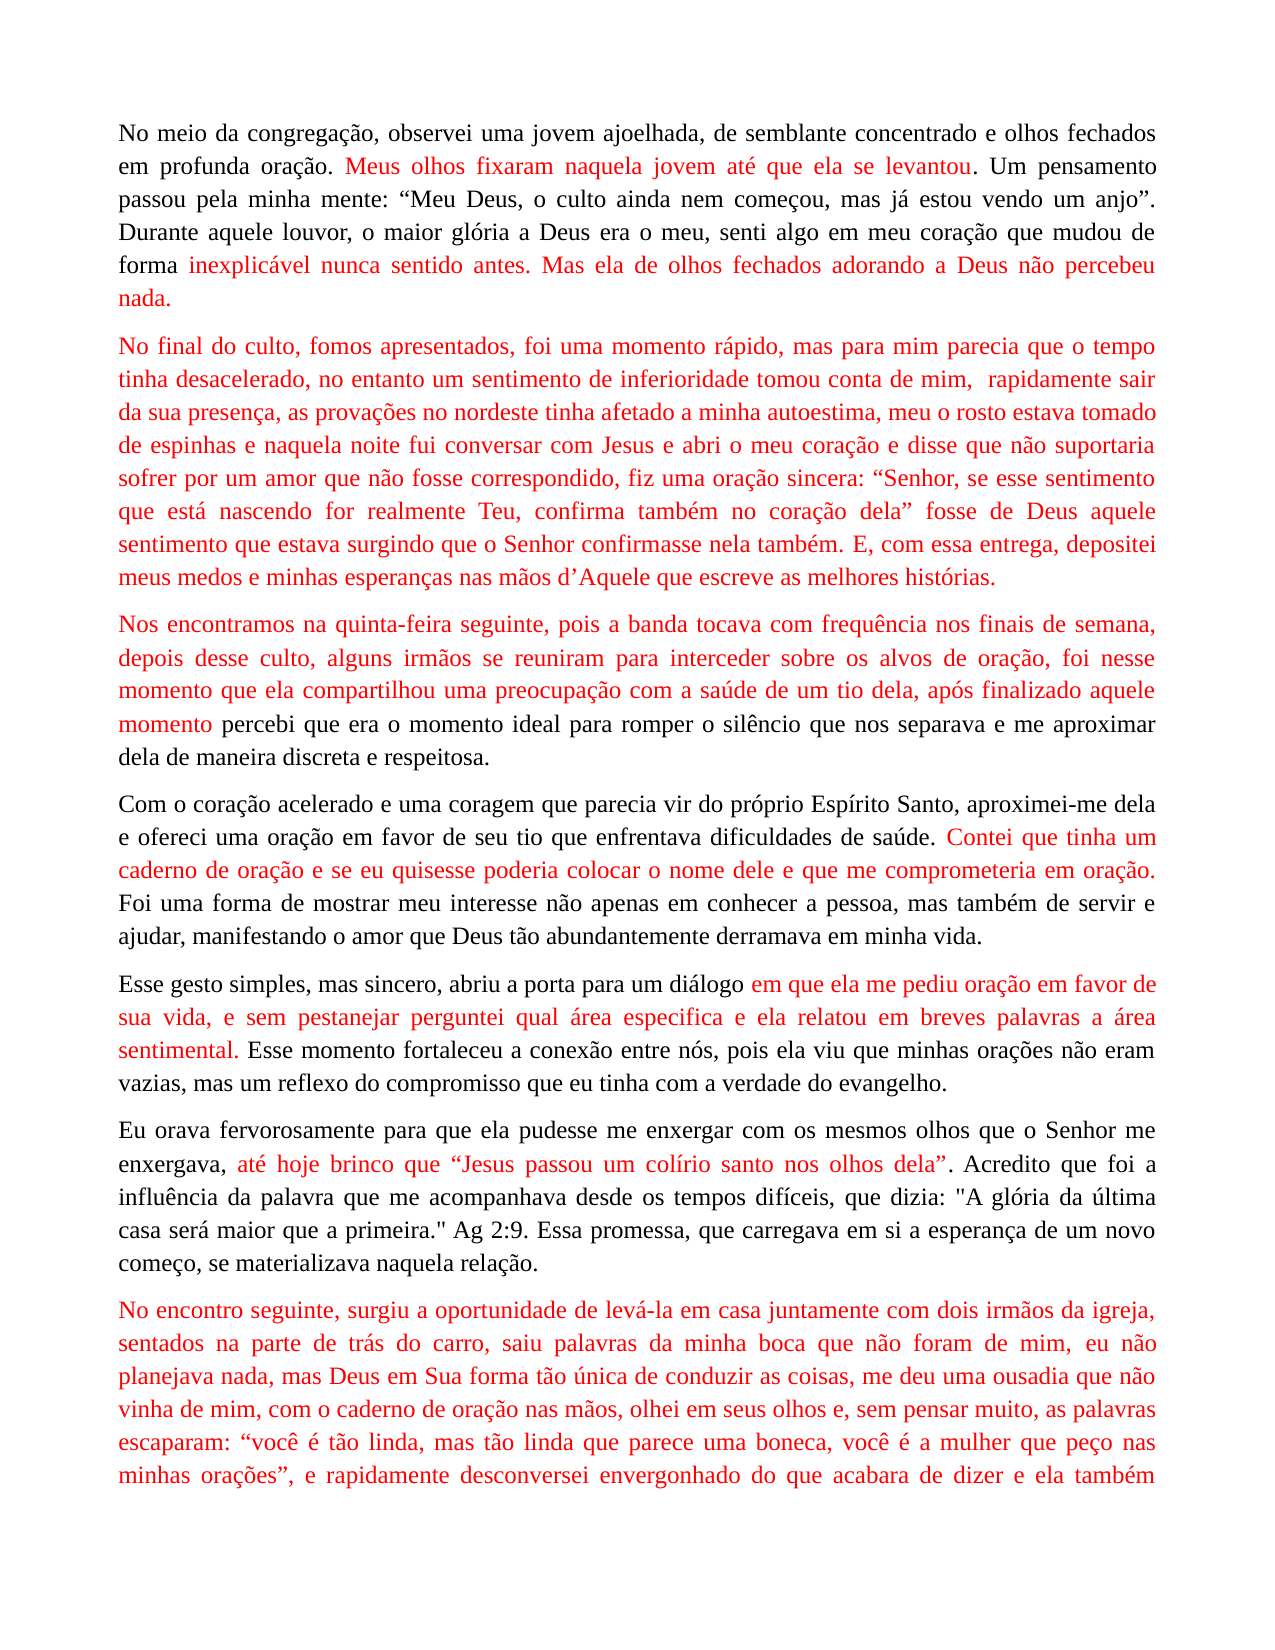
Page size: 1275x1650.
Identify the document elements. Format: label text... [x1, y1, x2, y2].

text No final do culto, fomos apresentados, foi uma momento rápido, mas para mim parecia que o tempo tinha desacelerado, no entanto um sentimento de inferioridade tomou conta de mim, rapidamente sair da sua presença, as provações no nordeste tinha afetado a minha autoestima, meu o rosto estava tomado de espinhas e naquela noite fui conversar com Jesus e abri o meu coração e disse que não suportaria sofrer por um amor que não fosse correspondido, fiz uma oração sincera: “Senhor, se esse sentimento que está nascendo for realmente Teu, confirma também no coração dela” fosse de Deus aquele sentimento que estava surgindo que o Senhor confirmasse nela também. E, com essa entrega, depositei meus medos e minhas esperanças nas mãos d’Aquele que escreve as melhores histórias. [118, 331, 1157, 591]
text Esse gesto simples, mas sincero, abriu a porta para um diálogo em que ela me pediu oração em favor de sua vida, e sem pestanejar perguntei qual área especifica e ela relatou em breves palavras a área sentimental. Esse momento fortaleceu a conexão entre nós, pois ela viu que minhas orações não eram vazias, mas um reflexo do compromisso que eu tinha com a verdade do evangelho. [118, 969, 1157, 1097]
text Com o coração acelerado e uma coragem que parecia vir do próprio Espírito Santo, aproximei-me dela e ofereci uma oração em favor de seu tio que enfrentava dificuldades de saúde. Contei que tinha um caderno de oração e se eu quisesse poderia colocar o nome dele e que me comprometeria em oração. Foi uma forma de mostrar meu interesse não apenas em conhecer a pessoa, mas também de servir e ajudar, manifestando o amor que Deus tão abundantemente derramava em minha vida. [118, 789, 1157, 950]
text No encontro seguinte, surgiu a oportunidade de levá-la em casa juntamente com dois irmãos da igreja, sentados na parte de trás do carro, saiu palavras da minha boca que não foram de mim, eu não planejava nada, mas Deus em Sua forma tão única de conduzir as coisas, me deu uma ousadia que não vinha de mim, com o caderno de oração nas mãos, olhei em seus olhos e, sem pensar muito, as palavras escaparam: “você é tão linda, mas tão linda que parece uma boneca, você é a mulher que peço nas minhas orações”, e rapidamente desconversei envergonhado do que acabara de dizer e ela também [118, 1295, 1157, 1489]
text Eu orava fervorosamente para que ela pudesse me enxergar com os mesmos olhos que o Senhor me enxergava, até hoje brinco que “Jesus passou um colírio santo nos olhos dela”. Acredito que foi a influência da palavra que me acompanhava desde os tempos difíceis, que dizia: "A glória da última casa será maior que a primeira." Ag 2:9. Essa promessa, que carregava em si a esperança de um novo começo, se materializava naquela relação. [118, 1116, 1157, 1276]
text Nos encontramos na quinta-feira seguinte, pois a banda tocava com frequência nos finais de semana, depois desse culto, alguns irmãos se reuniram para interceder sobre os alvos de oração, foi nesse momento que ela compartilhou uma preocupação com a saúde de um tio dela, após finalizado aquele momento percebi que era o momento ideal para romper o silêncio que nos separava e me aproximar dela de maneira discreta e respeitosa. [118, 609, 1157, 770]
text No meio da congregação, observei uma jovem ajoelhada, de semblante concentrado e olhos fechados em profunda oração. Meus olhos fixaram naquela jovem até que ela se levantou. Um pensamento passou pela minha mente: “Meu Deus, o culto ainda nem começou, mas já estou vendo um anjo”. Durante aquele louvor, o maior glória a Deus era o meu, senti algo em meu coração que mudou de forma inexplicável nunca sentido antes. Mas ela de olhos fechados adorando a Deus não percebeu nada. [118, 118, 1157, 312]
